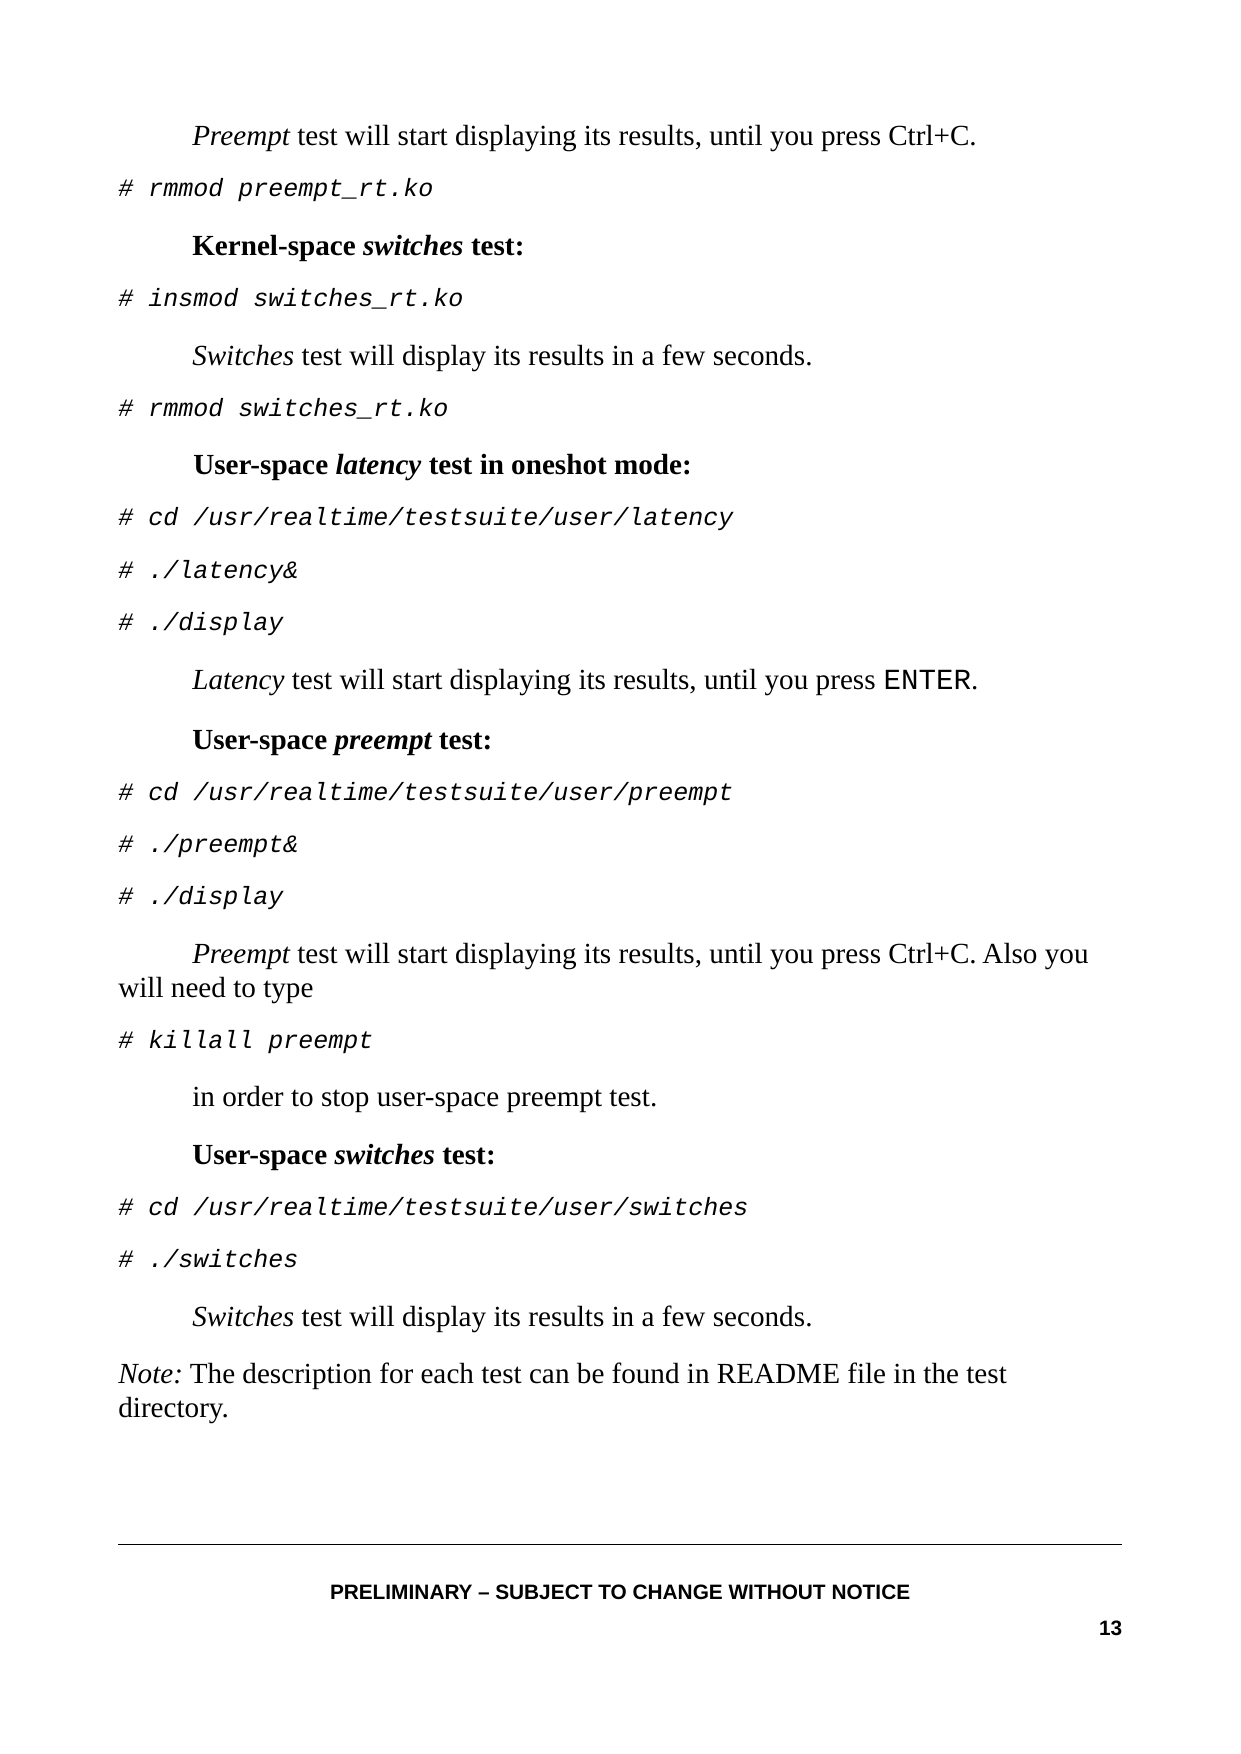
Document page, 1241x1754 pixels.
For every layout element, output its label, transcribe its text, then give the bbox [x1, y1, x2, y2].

text # rmmod switches_rt.ko [118, 395, 1122, 423]
text # cd /usr/realtime/testsuite/user/latency [118, 505, 1122, 533]
text Switches test will display its results in a few seconds. [118, 1299, 1122, 1333]
text Switches test will display its results in a few seconds. [118, 338, 1122, 371]
text # insmod switches_rt.ko [118, 285, 1122, 314]
text # ./preempt& [118, 832, 1122, 860]
list User-space latency test in oneshot mode: [156, 447, 1122, 481]
text Preempt test will start displaying its results, until you press Ctrl+C. Also you will need to type [118, 936, 1122, 1003]
text # ./display [118, 609, 1122, 638]
text Kernel-space switches test: [118, 228, 1122, 261]
text User-space switches test: [118, 1137, 1122, 1171]
text Note: The description for each test can be found in README file in the test directory. [118, 1357, 1122, 1424]
text # cd /usr/realtime/testsuite/user/preempt [118, 779, 1122, 808]
text # rmmod preempt_rt.ko [118, 176, 1122, 204]
text # ./switches [118, 1247, 1122, 1275]
text Latency test will start displaying its results, until you press ENTER. [118, 662, 1122, 698]
text Preempt test will start displaying its results, until you press Ctrl+C. [118, 118, 1122, 152]
text # ./display [118, 884, 1122, 912]
text # killall preempt [118, 1027, 1122, 1056]
text # cd /usr/realtime/testsuite/user/switches [118, 1194, 1122, 1223]
text User-space preempt test: [118, 722, 1122, 755]
text # ./latency& [118, 557, 1122, 586]
text in order to stop user-space preempt test. [118, 1079, 1122, 1113]
